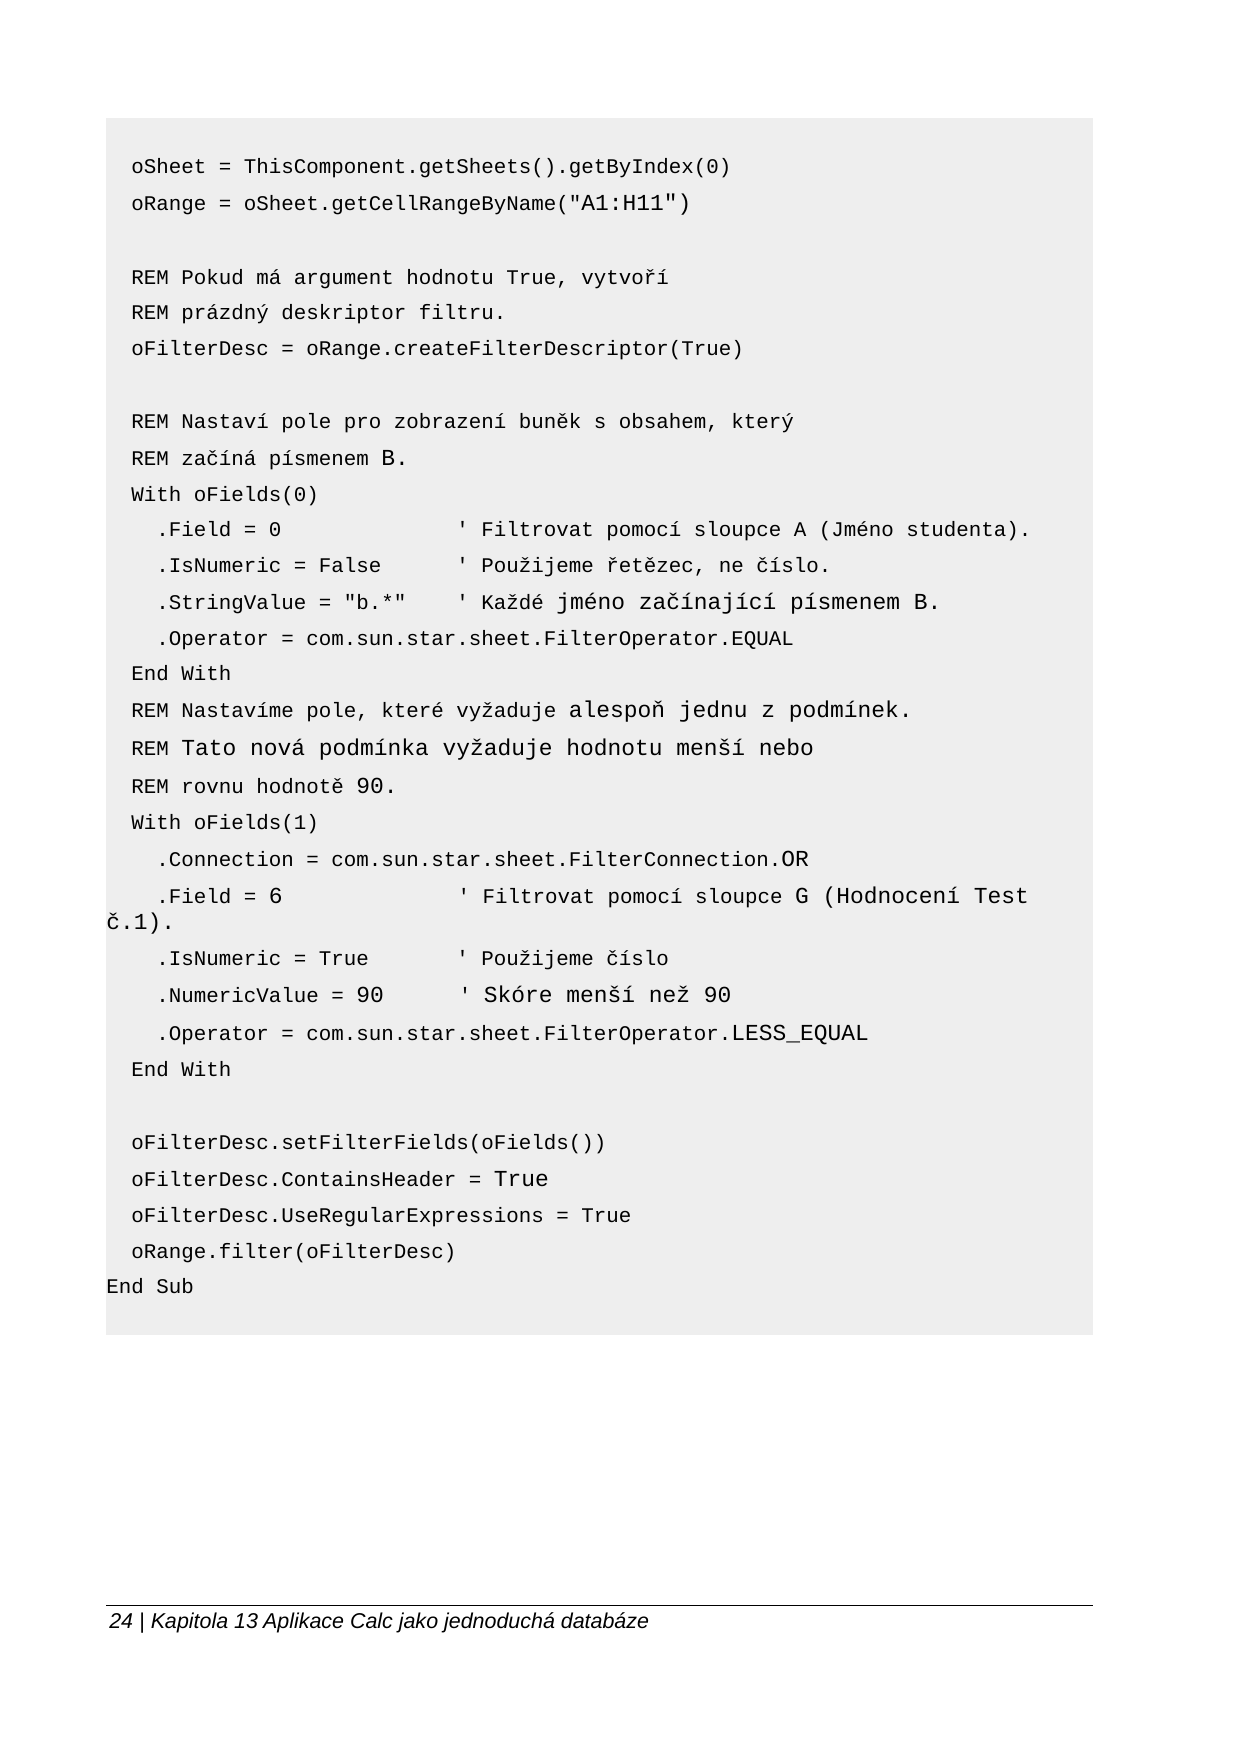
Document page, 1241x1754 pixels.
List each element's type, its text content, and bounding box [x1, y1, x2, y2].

text REM Nastavíme pole, které vyžaduje alespoň jednu z podmínek. [106, 698, 1093, 724]
text With oFields(1) [106, 812, 1093, 835]
text oFilterDesc = oRange.createFilterDescriptor(True) [106, 337, 1093, 361]
text REM začíná písmenem B. [106, 446, 1093, 472]
text REM Pokud má argument hodnotu True, vytvoří [106, 267, 1093, 290]
text oSheet = ThisComponent.getSheets().getByIndex(0) [106, 156, 1093, 179]
text .Operator = com.sun.star.sheet.FilterOperator.LESS_EQUAL [106, 1022, 1093, 1047]
text .StringValue = "b.*" ' Každé jméno začínající písmenem B. [106, 590, 1093, 616]
text .Field = 0 ' Filtrovat pomocí sloupce A (Jméno studenta). [106, 519, 1093, 543]
text oFilterDesc.ContainsHeader = True [106, 1168, 1093, 1194]
text REM Nastaví pole pro zobrazení buněk s obsahem, který [106, 411, 1093, 434]
text REM prázdný deskriptor filtru. [106, 302, 1093, 326]
text End With [106, 1059, 1093, 1083]
text With oFields(0) [106, 484, 1093, 507]
text oFilterDesc.UseRegularExpressions = True [106, 1206, 1093, 1229]
text oRange = oSheet.getCellRangeByName("A1:H11") [106, 191, 1093, 217]
text End With [106, 663, 1093, 687]
text .NumericValue = 90 ' Skóre menší než 90 [106, 984, 1093, 1010]
text REM rovnu hodnotě 90. [106, 774, 1093, 800]
text .Field = 6 ' Filtrovat pomocí sloupce G (Hodnocení Test č.1). [106, 885, 1093, 937]
text oRange.filter(oFilterDesc) [106, 1241, 1093, 1264]
text .Connection = com.sun.star.sheet.FilterConnection.OR [106, 847, 1093, 873]
text REM Tato nová podmínka vyžaduje hodnotu menší nebo [106, 736, 1093, 762]
text .IsNumeric = False ' Použijeme řetězec, ne číslo. [106, 554, 1093, 578]
text .IsNumeric = True ' Použijeme číslo [106, 948, 1093, 972]
text oFilterDesc.setFilterFields(oFields()) [106, 1132, 1093, 1156]
text .Operator = com.sun.star.sheet.FilterOperator.EQUAL [106, 628, 1093, 651]
text End Sub [106, 1276, 1093, 1300]
